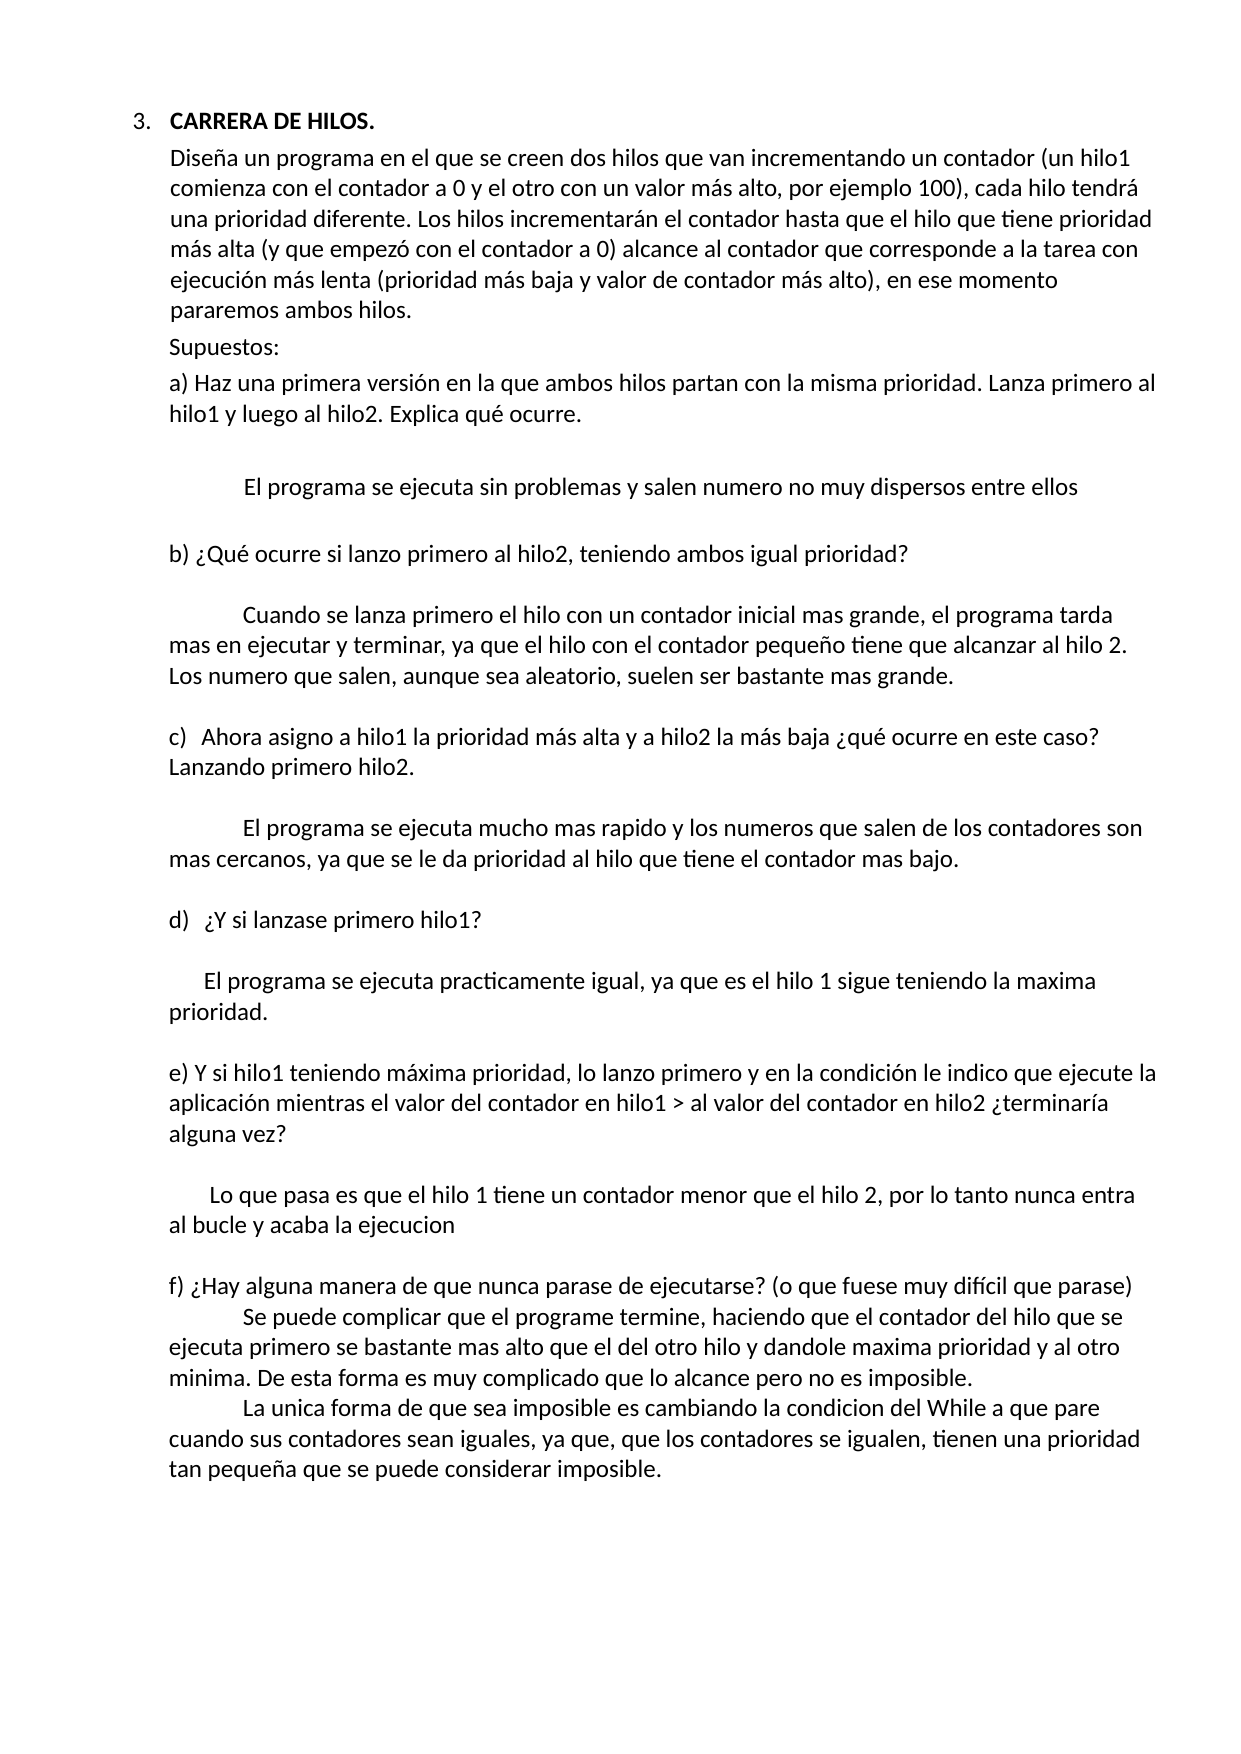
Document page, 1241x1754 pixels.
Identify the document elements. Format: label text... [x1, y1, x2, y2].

list Se puede complicar que el programe termine, haciendo que el contador del hilo que se ejecuta primero se bastante mas alto que el del otro hilo y dandole maxima prioridad y al otro minima. De esta forma es muy complicado que lo alcance pero no es imposible. [169, 1301, 1157, 1392]
list Diseña un programa en el que se creen dos hilos que van incrementando un contador (un hilo1 comienza con el contador a 0 y el otro con un valor más alto, por ejemplo 100), cada hilo tendrá una prioridad diferente. Los hilos incrementarán el contador hasta que el hilo que tiene prioridad más alta (y que empezó con el contador a 0) alcance al contador que corresponde a la tarea con ejecución más lenta (prioridad más baja y valor de contador más alto), en ese momento pararemos ambos hilos. [132, 142, 1157, 325]
text e) Y si hilo1 teniendo máxima prioridad, lo lanzo primero y en la condición le indico que ejecute la aplicación mientras el valor del contador en hilo1 > al valor del contador en hilo2 ¿terminaría alguna vez? [169, 1057, 1157, 1148]
text f) ¿Hay alguna manera de que nunca parase de ejecutarse? (o que fuese muy difícil que parase) [169, 1270, 1157, 1301]
text Lo que pasa es que el hilo 1 tiene un contador menor que el hilo 2, por lo tanto nunca entra al bucle y acaba la ejecucion [169, 1179, 1157, 1240]
list ¿Y si lanzase primero hilo1? [169, 904, 1157, 935]
text b) ¿Qué ocurre si lanzo primero al hilo2, teniendo ambos igual prioridad? [169, 538, 1157, 568]
text a) Haz una primera versión en la que ambos hilos partan con la misma prioridad. Lanza primero al hilo1 y luego al hilo2. Explica qué ocurre. [169, 367, 1157, 428]
text El programa se ejecuta mucho mas rapido y los numeros que salen de los contadores son mas cercanos, ya que se le da prioridad al hilo que tiene el contador mas bajo. [169, 813, 1157, 874]
text El programa se ejecuta practicamente igual, ya que es el hilo 1 sigue teniendo la maxima prioridad. [169, 965, 1157, 1026]
text Supuestos: [95, 331, 1157, 362]
text Cuando se lanza primero el hilo con un contador inicial mas grande, el programa tarda mas en ejecutar y terminar, ya que el hilo con el contador pequeño tiene que alcanzar al hilo 2. Los numero que salen, aunque sea aleatorio, suelen ser bastante mas grande. [169, 599, 1157, 691]
list CARRERA DE HILOS. [132, 106, 1157, 136]
text La unica forma de que sea imposible es cambiando la condicion del While a que pare cuando sus contadores sean iguales, ya que, que los contadores se igualen, tienen una prioridad tan pequeña que se puede considerar imposible. [169, 1392, 1157, 1484]
list Ahora asigno a hilo1 la prioridad más alta y a hilo2 la más baja ¿qué ocurre en este caso? Lanzando primero hilo2. [169, 721, 1157, 782]
text El programa se ejecuta sin problemas y salen numero no muy dispersos entre ellos [244, 471, 1157, 501]
